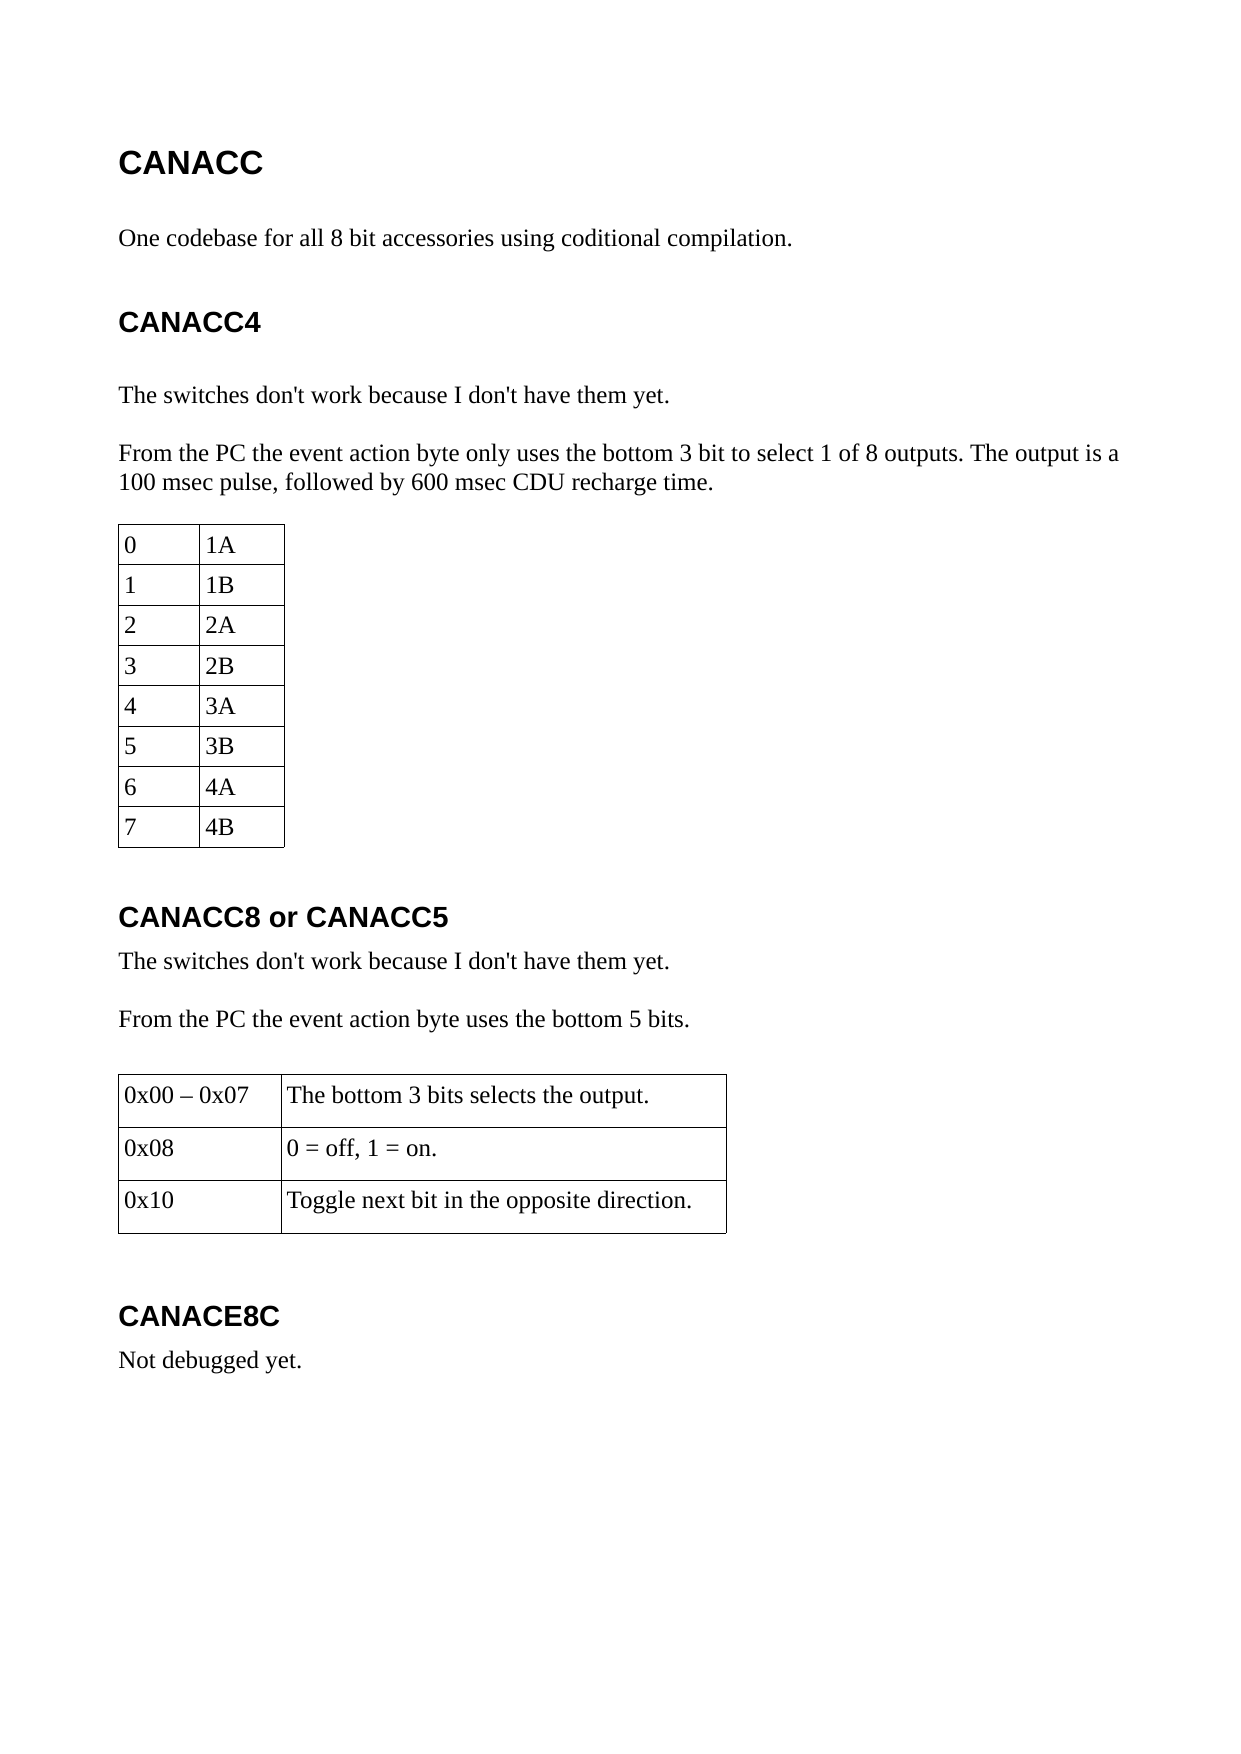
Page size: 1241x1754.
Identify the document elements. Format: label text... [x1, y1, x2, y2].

subtitle CANACC [118, 143, 1122, 182]
table_header The bottom 3 bits selects the output. [282, 1075, 726, 1127]
subtitle CANACC8 or CANACC5 [118, 900, 1122, 934]
text Not debugged yet. [118, 1345, 1122, 1373]
table_cell 2 [119, 606, 199, 645]
table_cell 4A [200, 767, 284, 806]
table_header 0x00 – 0x07 [119, 1075, 281, 1127]
subtitle CANACC4 [118, 306, 1122, 339]
table_cell 1B [200, 565, 284, 605]
table_cell 7 [119, 807, 199, 847]
table_cell 0 = off, 1 = on. [282, 1128, 726, 1179]
table_cell 2B [200, 646, 284, 685]
table_cell 6 [119, 767, 199, 806]
table_cell Toggle next bit in the opposite direction. [282, 1181, 726, 1232]
table_cell 3A [200, 686, 284, 726]
table_cell 5 [119, 727, 199, 766]
table_cell 4B [200, 807, 284, 847]
table_cell 3 [119, 646, 199, 685]
table_header 1A [200, 525, 284, 564]
table_cell 2A [200, 606, 284, 645]
table_cell 0x08 [119, 1128, 281, 1179]
text From the PC the event action byte only uses the bottom 3 bit to select 1 of 8 outputs. The output is a 100 msec pulse, followed by 600 msec CDU recharge time. [118, 438, 1122, 495]
text One codebase for all 8 bit accessories using coditional compilation. [118, 223, 1122, 252]
table_cell 3B [200, 727, 284, 766]
table_cell 0x10 [119, 1181, 281, 1232]
text The switches don't work because I don't have them yet. [118, 946, 1122, 975]
table_cell 4 [119, 686, 199, 726]
subtitle CANACE8C [118, 1299, 1122, 1332]
table_cell 1 [119, 565, 199, 605]
table_header 0 [119, 525, 199, 564]
text From the PC the event action byte uses the bottom 5 bits. [118, 1004, 1122, 1033]
text The switches don't work because I don't have them yet. [118, 380, 1122, 409]
